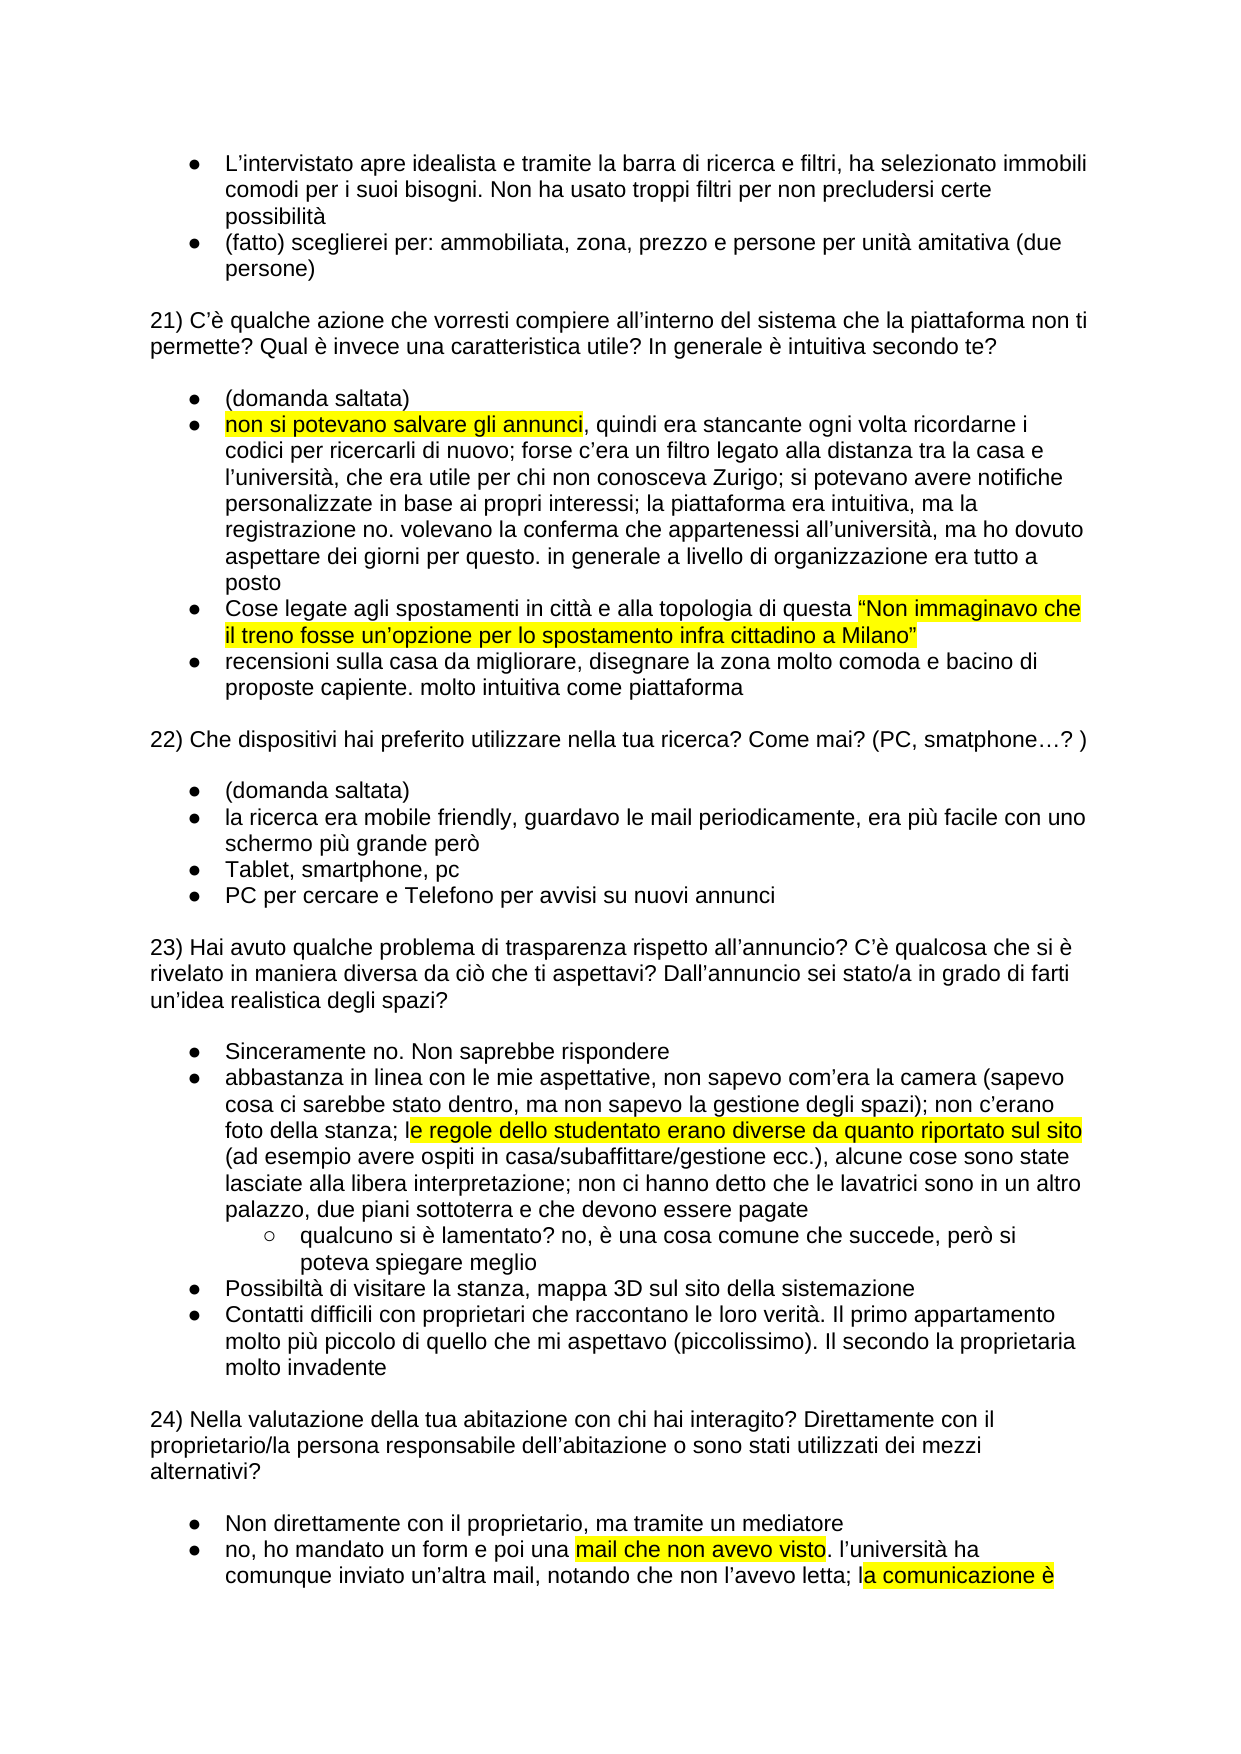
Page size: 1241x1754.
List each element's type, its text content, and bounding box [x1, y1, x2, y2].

list ​​abbastanza in linea con le mie aspettative, non sapevo com’era la camera (sapevo cosa ci sarebbe stato dentro, ma non sapevo la gestione degli spazi); non c’erano foto della stanza; le regole dello studentato erano diverse da quanto riportato sul sito (ad esempio avere ospiti in casa/subaffittare/gestione ecc.), alcune cose sono state lasciate alla libera interpretazione; non ci hanno detto che le lavatrici sono in un altro palazzo, due piani sottoterra e che devono essere pagate [187, 1064, 1090, 1222]
list PC per cercare e Telefono per avvisi su nuovi annunci [187, 882, 1090, 909]
list Sinceramente no. Non saprebbe rispondere [187, 1038, 1090, 1064]
list recensioni sulla casa da migliorare, disegnare la zona molto comoda e bacino di proposte capiente. molto intuitiva come piattaforma [187, 648, 1090, 701]
list (domanda saltata) [187, 777, 1090, 803]
list Contatti difficili con proprietari che raccontano le loro verità. Il primo appartamento molto più piccolo di quello che mi aspettavo (piccolissimo). Il secondo la proprietaria molto invadente [187, 1301, 1090, 1381]
text 23) Hai avuto qualche problema di trasparenza rispetto all’annuncio? C’è qualcosa che si è rivelato in maniera diversa da ciò che ti aspettavi? Dall’annuncio sei stato/a in grado di farti un’idea realistica degli spazi? [150, 934, 1090, 1013]
list Tablet, smartphone, pc [187, 856, 1090, 882]
list no, ho mandato un form e poi una mail che non avevo visto. l’università ha comunque inviato un’altra mail, notando che non l’avevo letta; la comunicazione è [187, 1536, 1090, 1589]
text 24) Nella valutazione della tua abitazione con chi hai interagito? Direttamente con il proprietario/la persona responsabile dell’abitazione o sono stati utilizzati dei mezzi alternativi? [150, 1406, 1090, 1484]
list qualcuno si è lamentato? no, è una cosa comune che succede, però si poteva spiegare meglio [262, 1222, 1090, 1275]
list (fatto) sceglierei per: ammobiliata, zona, prezzo e persone per unità amitativa (due persone) [187, 229, 1090, 282]
list la ricerca era mobile friendly, guardavo le mail periodicamente, era più facile con uno schermo più grande però [187, 803, 1090, 856]
list Possibiltà di visitare la stanza, mappa 3D sul sito della sistemazione [187, 1275, 1090, 1301]
list L’intervistato apre idealista e tramite la barra di ricerca e filtri, ha selezionato immobili comodi per i suoi bisogni. Non ha usato troppi filtri per non precludersi certe possibilità [187, 150, 1090, 229]
list non si potevano salvare gli annunci, quindi era stancante ogni volta ricordarne i codici per ricercarli di nuovo; forse c’era un filtro legato alla distanza tra la casa e l’università, che era utile per chi non conosceva Zurigo; si potevano avere notifiche personalizzate in base ai propri interessi; la piattaforma era intuitiva, ma la registrazione no. volevano la conferma che appartenessi all’università, ma ho dovuto aspettare dei giorni per questo. in generale a livello di organizzazione era tutto a posto [187, 411, 1090, 595]
list (domanda saltata) [187, 384, 1090, 411]
text 21) C’è qualche azione che vorresti compiere all’interno del sistema che la piattaforma non ti permette? Qual è invece una caratteristica utile? In generale è intuitiva secondo te? [150, 307, 1090, 359]
list Non direttamente con il proprietario, ma tramite un mediatore [187, 1509, 1090, 1536]
list Cose legate agli spostamenti in città e alla topologia di questa “Non immaginavo che il treno fosse un’opzione per lo spostamento infra cittadino a Milano” [187, 595, 1090, 648]
text 22) Che dispositivi hai preferito utilizzare nella tua ricerca? Come mai? (PC, smatphone…? ) [150, 726, 1090, 752]
